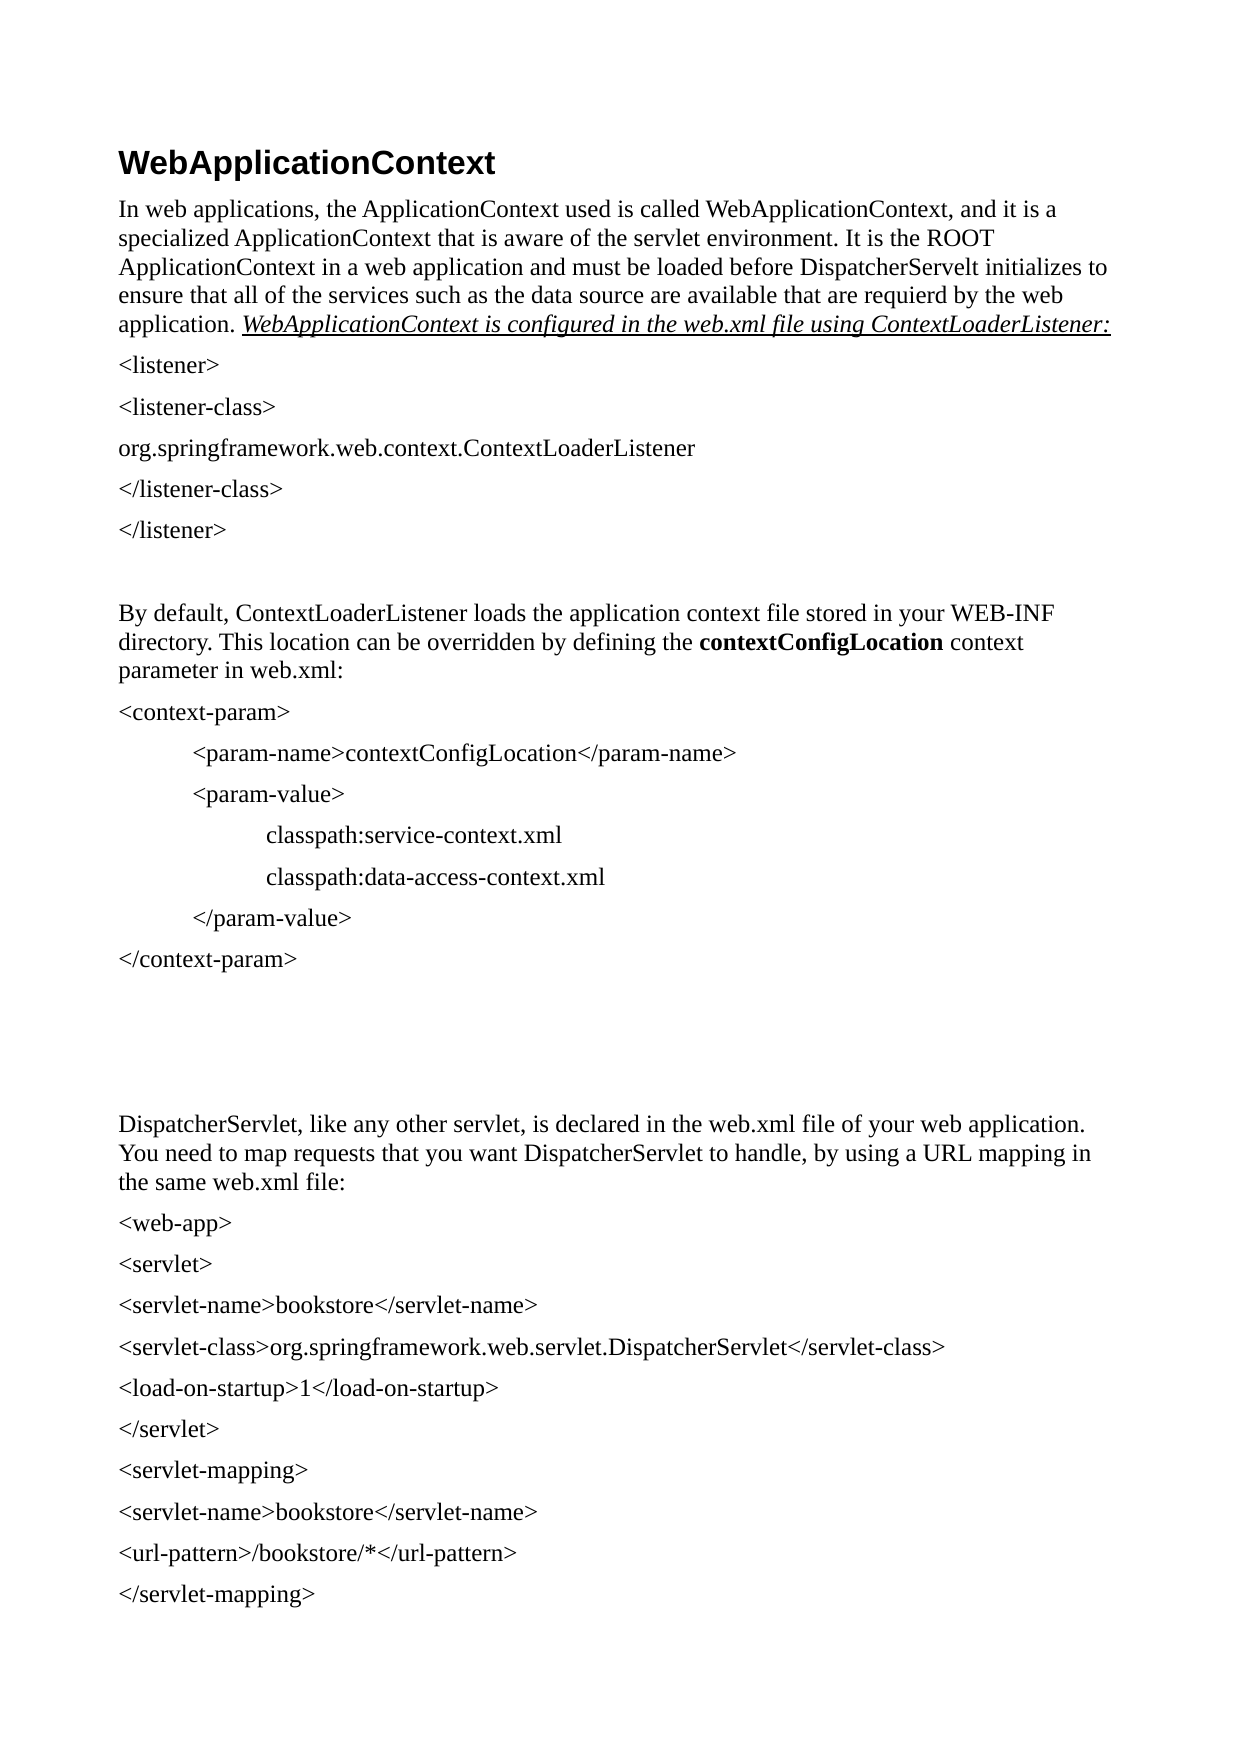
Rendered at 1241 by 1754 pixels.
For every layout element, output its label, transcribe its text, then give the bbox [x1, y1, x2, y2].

text <servlet-class>org.springframework.web.servlet.DispatcherServlet</servlet-class> [118, 1332, 1122, 1361]
text classpath:data-access-context.xml [118, 862, 1122, 891]
text In web applications, the ApplicationContext used is called WebApplicationContext, and it is a specialized ApplicationContext that is aware of the servlet environment. It is the ROOT ApplicationContext in a web application and must be loaded before DispatcherServelt initializes to ensure that all of the services such as the data source are available that are requierd by the web application. WebApplicationContext is configured in the web.xml file using ContextLoaderListener: [118, 194, 1122, 338]
text <listener-class> [118, 392, 1122, 421]
text </listener> [118, 516, 1122, 544]
text <servlet-name>bookstore</servlet-name> [118, 1497, 1122, 1526]
text <context-param> [118, 697, 1122, 726]
text </listener-class> [118, 474, 1122, 503]
text <servlet-name>bookstore</servlet-name> [118, 1291, 1122, 1319]
text org.springframework.web.context.ContextLoaderListener [118, 433, 1122, 462]
text <servlet-mapping> [118, 1456, 1122, 1484]
subtitle WebApplicationContext [118, 143, 1122, 182]
text <servlet> [118, 1249, 1122, 1278]
text <listener> [118, 351, 1122, 379]
text <param-value> [118, 779, 1122, 808]
text </servlet> [118, 1414, 1122, 1443]
text </param-value> [118, 903, 1122, 932]
text <load-on-startup>1</load-on-startup> [118, 1373, 1122, 1402]
text </servlet-mapping> [118, 1579, 1122, 1608]
text classpath:service-context.xml [118, 821, 1122, 849]
text </context-param> [118, 944, 1122, 973]
text DispatcherServlet, like any other servlet, is declared in the web.xml file of your web application. You need to map requests that you want DispatcherServlet to handle, by using a URL mapping in the same web.xml file: [118, 1109, 1122, 1196]
text <url-pattern>/bookstore/*</url-pattern> [118, 1538, 1122, 1567]
text <param-name>contextConfigLocation</param-name> [118, 738, 1122, 767]
text <web-app> [118, 1208, 1122, 1237]
text By default, ContextLoaderListener loads the application context file stored in your WEB-INF directory. This location can be overridden by defining the contextConfigLocation context parameter in web.xml: [118, 598, 1122, 684]
